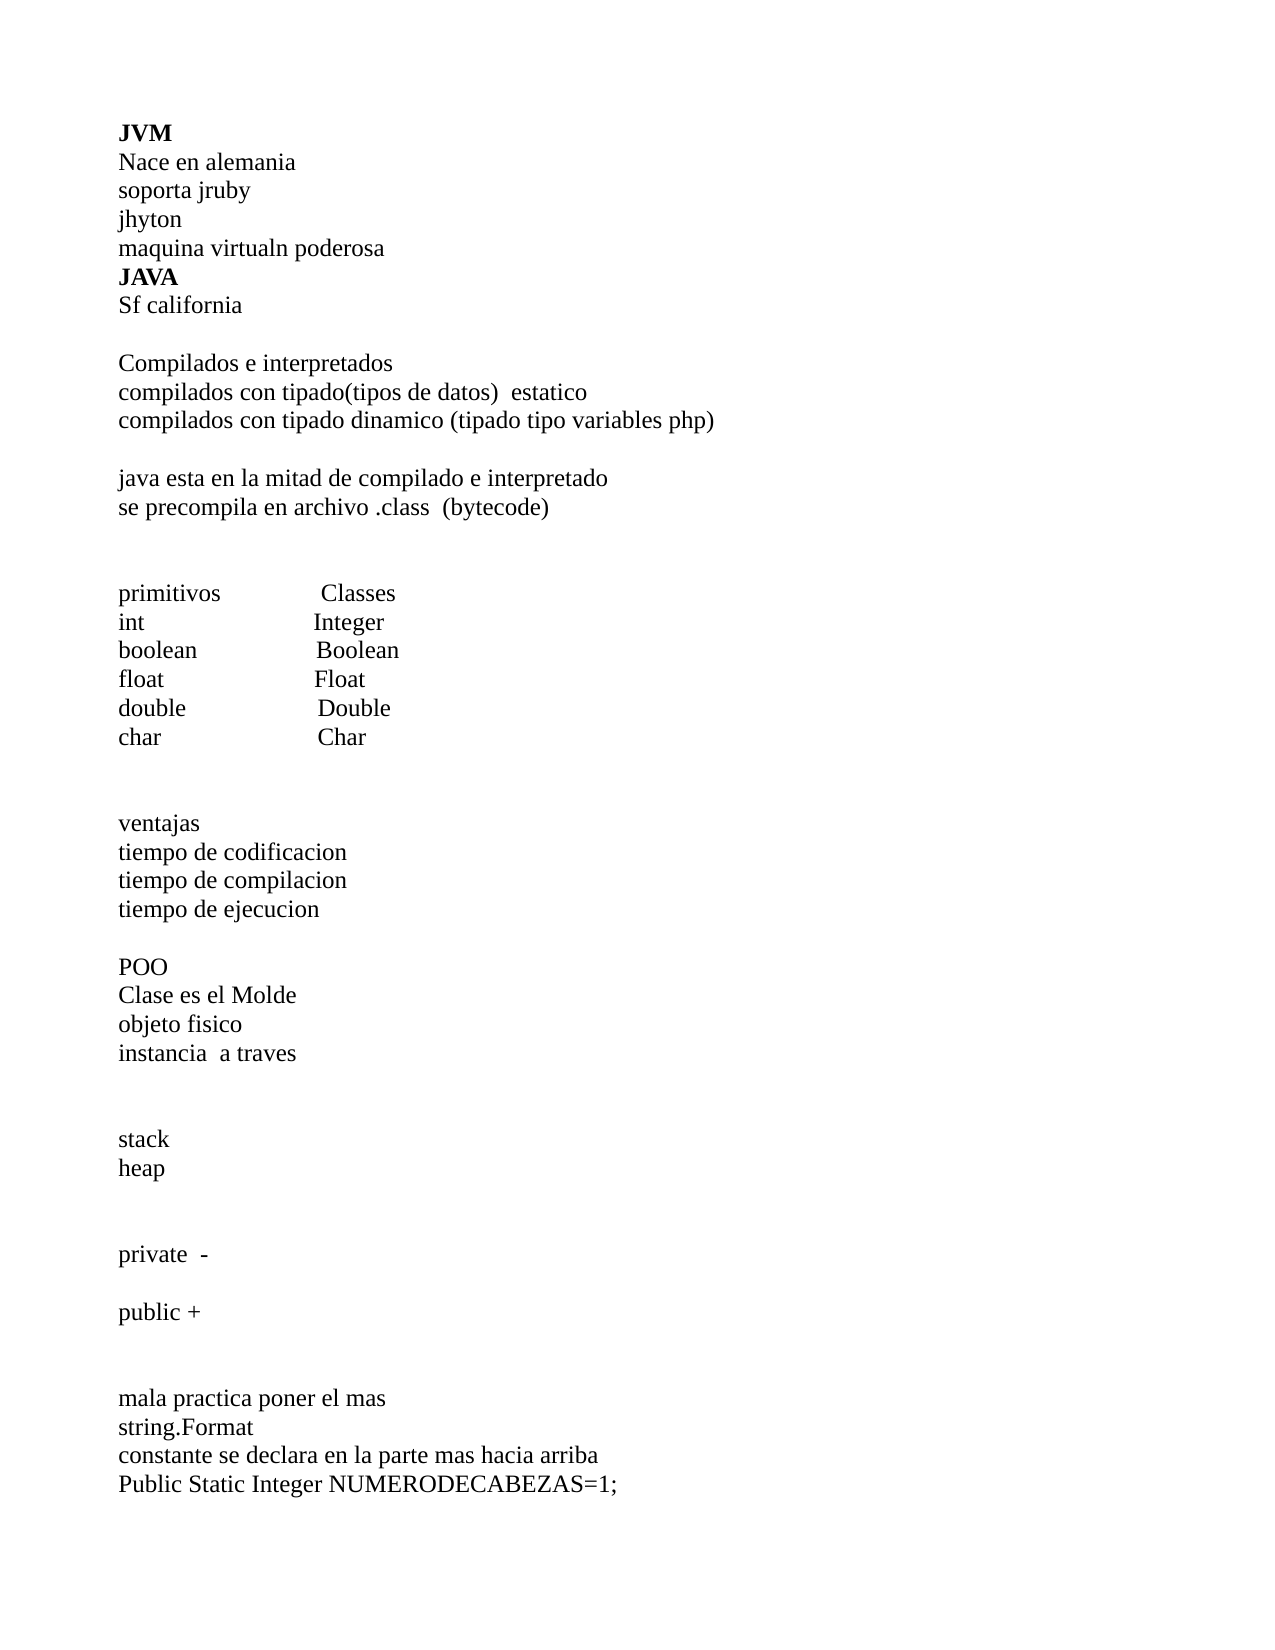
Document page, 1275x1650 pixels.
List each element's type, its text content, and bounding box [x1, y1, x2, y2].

text soporta jruby [118, 176, 1157, 204]
text JVM [118, 118, 1157, 147]
text POO [118, 952, 1157, 981]
text compilados con tipado(tipos de datos) estatico [118, 377, 1157, 406]
text Public Static Integer NUMERODECABEZAS=1; [118, 1469, 1157, 1498]
text java esta en la mitad de compilado e interpretado [118, 463, 1157, 492]
text ventajas [118, 808, 1157, 837]
text Nace en alemania [118, 147, 1157, 176]
text JAVA [118, 262, 1157, 291]
text constante se declara en la parte mas hacia arriba [118, 1441, 1157, 1469]
text primitivos Classes [118, 578, 1157, 607]
text boolean Boolean [118, 636, 1157, 664]
text heap [118, 1153, 1157, 1182]
text instancia a traves [118, 1038, 1157, 1067]
text Clase es el Molde [118, 981, 1157, 1009]
text Compilados e interpretados [118, 348, 1157, 377]
text public + [118, 1297, 1157, 1326]
text float Float [118, 664, 1157, 693]
text tiempo de ejecucion [118, 894, 1157, 923]
text Sf california [118, 291, 1157, 319]
text jhyton [118, 204, 1157, 233]
text tiempo de codificacion [118, 837, 1157, 866]
text mala practica poner el mas [118, 1383, 1157, 1412]
text int Integer [118, 607, 1157, 636]
text objeto fisico [118, 1009, 1157, 1038]
text char Char [118, 722, 1157, 751]
text maquina virtualn poderosa [118, 233, 1157, 262]
text string.Format [118, 1412, 1157, 1441]
text stack [118, 1124, 1157, 1153]
text tiempo de compilacion [118, 866, 1157, 894]
text double Double [118, 693, 1157, 722]
text se precompila en archivo .class (bytecode) [118, 492, 1157, 521]
text compilados con tipado dinamico (tipado tipo variables php) [118, 406, 1157, 434]
text private - [118, 1239, 1157, 1268]
